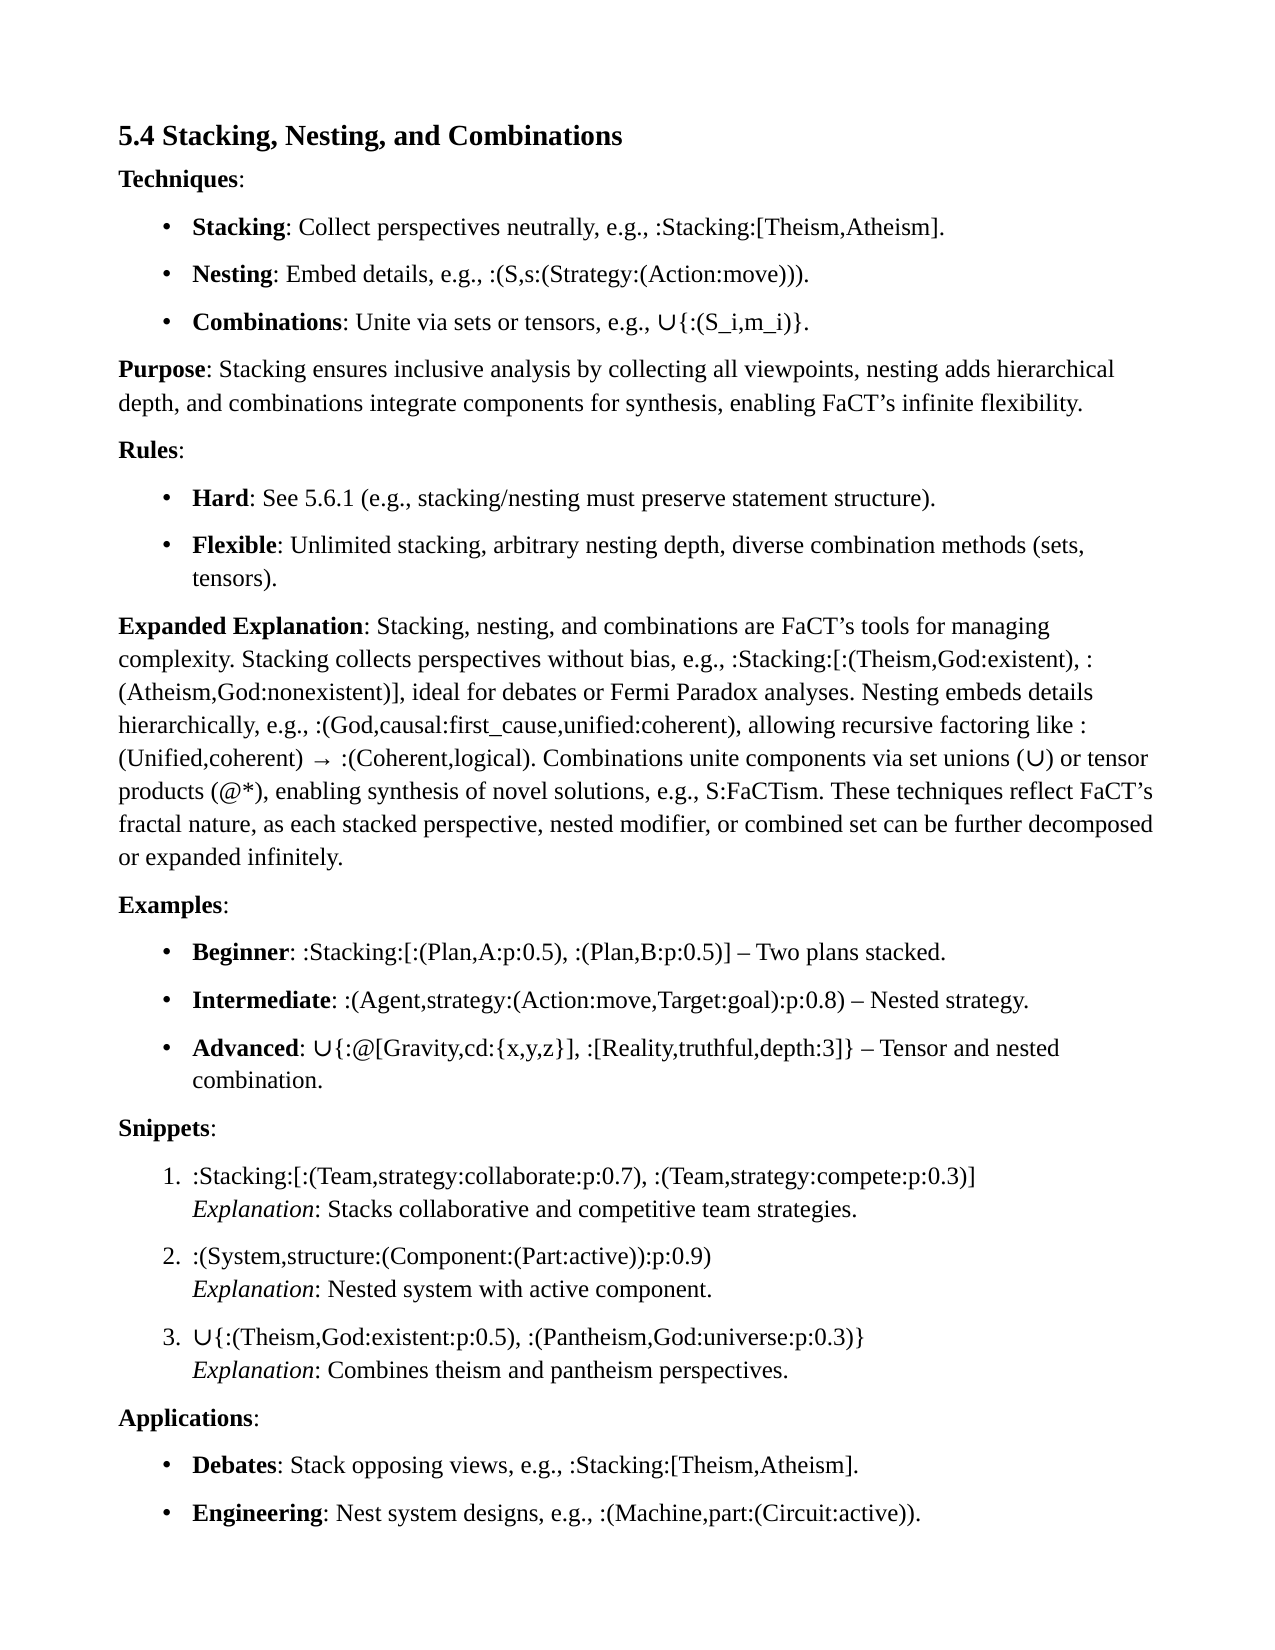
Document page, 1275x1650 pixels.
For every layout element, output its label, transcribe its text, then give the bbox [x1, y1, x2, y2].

list :Stacking:[:(Team,strategy:collaborate:p:0.7), :(Team,strategy:compete:p:0.3)] Explanation: Stacks collaborative and competitive team strategies. [162, 1161, 1157, 1223]
subtitle 5.4 Stacking, Nesting, and Combinations [118, 118, 1157, 152]
text Techniques: [118, 164, 1157, 193]
list Engineering: Nest system designs, e.g., :(Machine,part:(Circuit:active)). [162, 1498, 1157, 1527]
text Rules: [118, 435, 1157, 464]
list Debates: Stack opposing views, e.g., :Stacking:[Theism,Atheism]. [162, 1450, 1157, 1479]
list Advanced: ∪{:@[Gravity,cd:{x,y,z}], :[Reality,truthful,depth:3]} – Tensor and nested combination. [162, 1033, 1157, 1094]
text Examples: [118, 890, 1157, 918]
list Nesting: Embed details, e.g., :(S,s:(Strategy:(Action:move))). [162, 259, 1157, 288]
list Combinations: Unite via sets or tensors, e.g., ∪{:(S_i,m_i)}. [162, 307, 1157, 336]
text Expanded Explanation: Stacking, nesting, and combinations are FaCT’s tools for managing complexity. Stacking collects perspectives without bias, e.g., :Stacking:[:(Theism,God:existent), :(Atheism,God:nonexistent)], ideal for debates or Fermi Paradox analyses. Nesting embeds details hierarchically, e.g., :(God,causal:first_cause,unified:coherent), allowing recursive factoring like :(Unified,coherent) → :(Coherent,logical). Combinations unite components via set unions (∪) or tensor products (@*), enabling synthesis of novel solutions, e.g., S:FaCTism. These techniques reflect FaCT’s fractal nature, as each stacked perspective, nested modifier, or combined set can be further decomposed or expanded infinitely. [118, 611, 1157, 871]
text Applications: [118, 1403, 1157, 1431]
list Flexible: Unlimited stacking, arbitrary nesting depth, diverse combination methods (sets, tensors). [162, 530, 1157, 592]
list Beginner: :Stacking:[:(Plan,A:p:0.5), :(Plan,B:p:0.5)] – Two plans stacked. [162, 937, 1157, 966]
list Hard: See 5.6.1 (e.g., stacking/nesting must preserve statement structure). [162, 483, 1157, 512]
list Stacking: Collect perspectives neutrally, e.g., :Stacking:[Theism,Atheism]. [162, 212, 1157, 241]
text Purpose: Stacking ensures inclusive analysis by collecting all viewpoints, nesting adds hierarchical depth, and combinations integrate components for synthesis, enabling FaCT’s infinite flexibility. [118, 354, 1157, 416]
list :(System,structure:(Component:(Part:active)):p:0.9) Explanation: Nested system with active component. [162, 1241, 1157, 1303]
list Intermediate: :(Agent,strategy:(Action:move,Target:goal):p:0.8) – Nested strategy. [162, 985, 1157, 1014]
text Snippets: [118, 1113, 1157, 1142]
list ∪{:(Theism,God:existent:p:0.5), :(Pantheism,God:universe:p:0.3)} Explanation: Combines theism and pantheism perspectives. [162, 1322, 1157, 1384]
